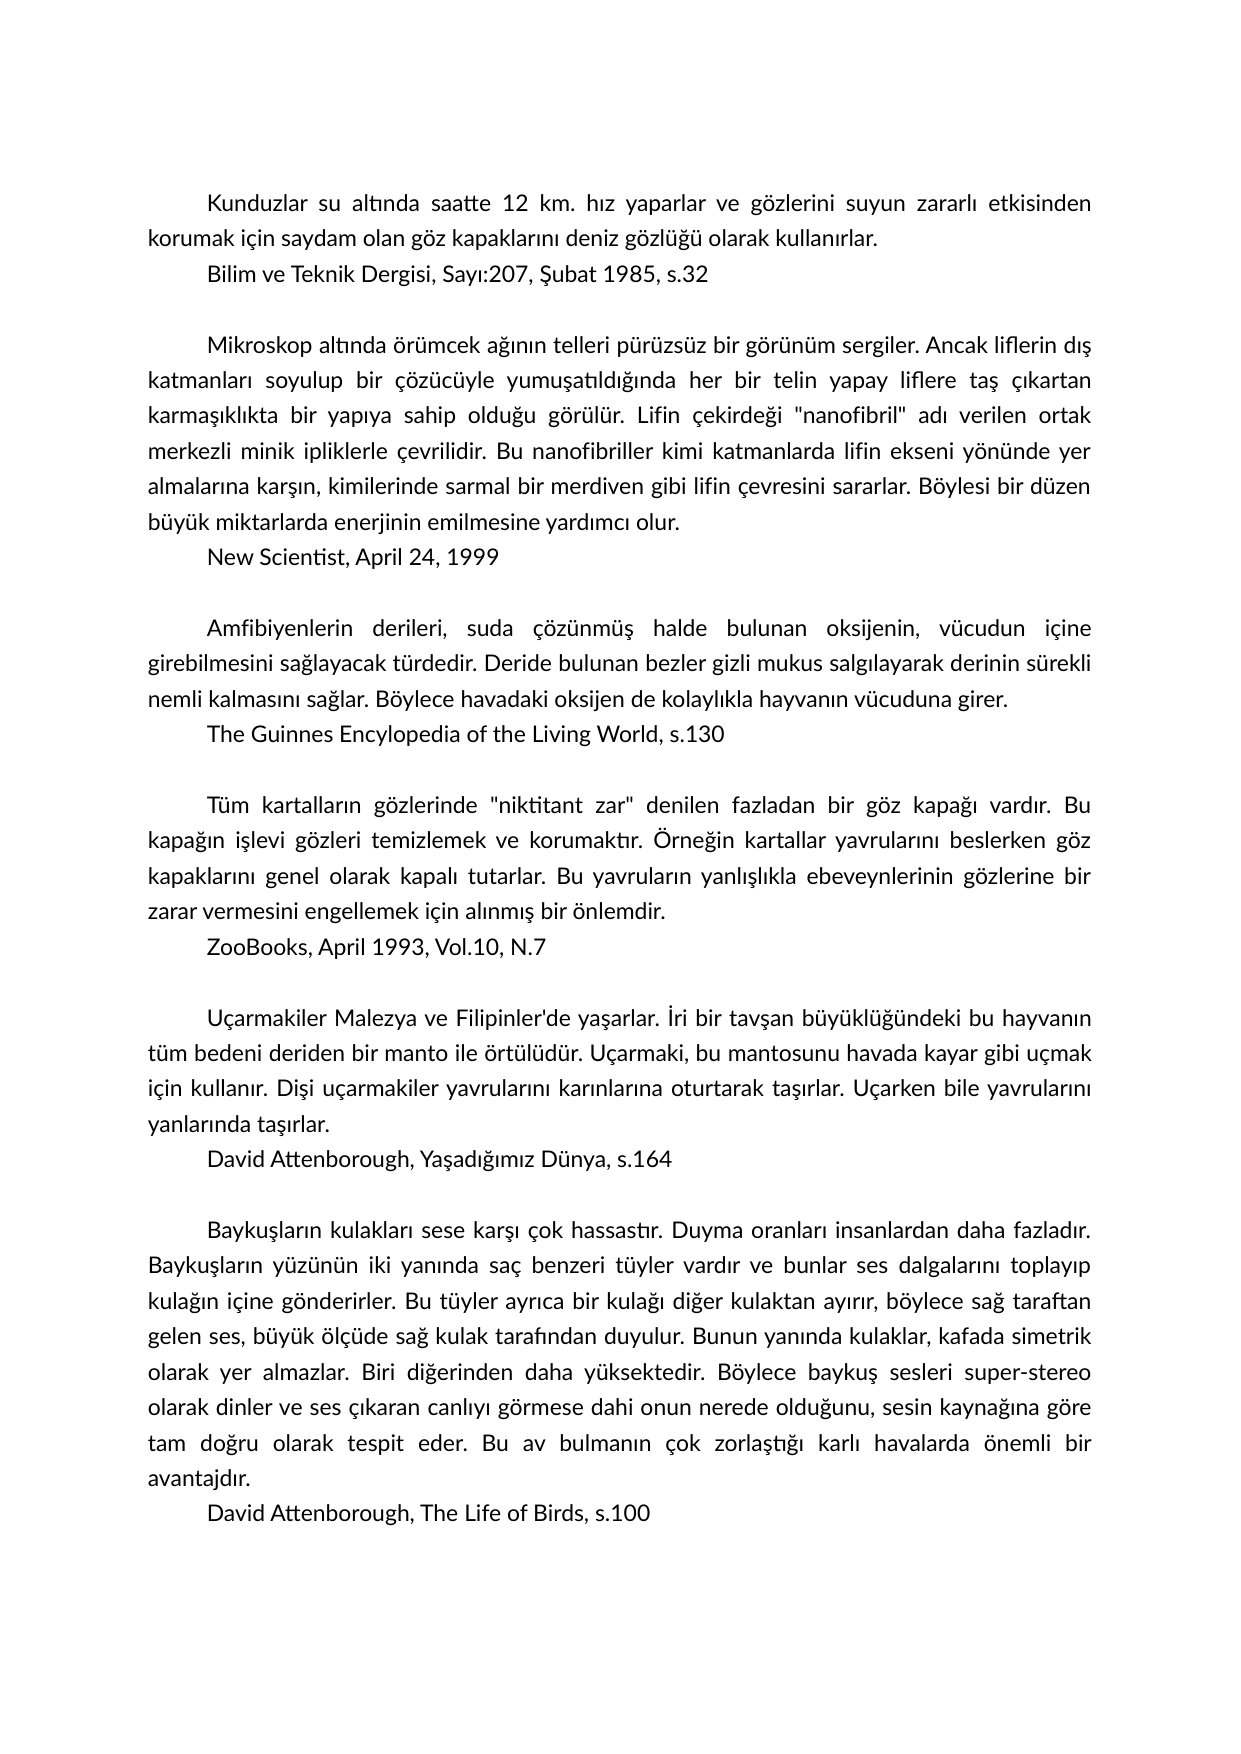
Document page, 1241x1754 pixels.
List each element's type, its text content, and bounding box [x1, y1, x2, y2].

text Amfibiyenlerin derileri, suda çözünmüş halde bulunan oksijenin, vücudun içine girebilmesini sağlayacak türdedir. Deride bulunan bezler gizli mukus salgılayarak derinin sürekli nemli kalmasını sağlar. Böylece havadaki oksijen de kolaylıkla hayvanın vücuduna girer. [148, 608, 1093, 714]
text New Scientist, April 24, 1999 [148, 537, 1093, 573]
text The Guinnes Encylopedia of the Living World, s.130 [148, 714, 1093, 750]
text David Attenborough, Yaşadığımız Dünya, s.164 [148, 1139, 1093, 1175]
text ZooBooks, April 1993, Vol.10, N.7 [148, 927, 1093, 962]
text Tüm kartalların gözlerinde "niktitant zar" denilen fazladan bir göz kapağı vardır. Bu kapağın işlevi gözleri temizlemek ve korumaktır. Örneğin kartallar yavrularını beslerken göz kapaklarını genel olarak kapalı tutarlar. Bu yavruların yanlışlıkla ebeveynlerinin gözlerine bir zarar vermesini engellemek için alınmış bir önlemdir. [148, 785, 1093, 927]
text Baykuşların kulakları sese karşı çok hassastır. Duyma oranları insanlardan daha fazladır. Baykuşların yüzünün iki yanında saç benzeri tüyler vardır ve bunlar ses dalgalarını toplayıp kulağın içine gönderirler. Bu tüyler ayrıca bir kulağı diğer kulaktan ayırır, böylece sağ taraftan gelen ses, büyük ölçüde sağ kulak tarafından duyulur. Bunun yanında kulaklar, kafada simetrik olarak yer almazlar. Biri diğerinden daha yüksektedir. Böylece baykuş sesleri super-stereo olarak dinler ve ses çıkaran canlıyı görmese dahi onun nerede olduğunu, sesin kaynağına göre tam doğru olarak tespit eder. Bu av bulmanın çok zorlaştığı karlı havalarda önemli bir avantajdır. [148, 1210, 1093, 1493]
text Kunduzlar su altında saatte 12 km. hız yaparlar ve gözlerini suyun zararlı etkisinden korumak için saydam olan göz kapaklarını deniz gözlüğü olarak kullanırlar. [148, 183, 1093, 254]
text David Attenborough, The Life of Birds, s.100 [148, 1493, 1093, 1529]
text Uçarmakiler Malezya ve Filipinler'de yaşarlar. İri bir tavşan büyüklüğündeki bu hayvanın tüm bedeni deriden bir manto ile örtülüdür. Uçarmaki, bu mantosunu havada kayar gibi uçmak için kullanır. Dişi uçarmakiler yavrularını karınlarına oturtarak taşırlar. Uçarken bile yavrularını yanlarında taşırlar. [148, 998, 1093, 1139]
text Bilim ve Teknik Dergisi, Sayı:207, Şubat 1985, s.32 [148, 254, 1093, 289]
text Mikroskop altında örümcek ağının telleri pürüzsüz bir görünüm sergiler. Ancak liflerin dış katmanları soyulup bir çözücüyle yumuşatıldığında her bir telin yapay liflere taş çıkartan karmaşıklıkta bir yapıya sahip olduğu görülür. Lifin çekirdeği "nanofibril" adı verilen ortak merkezli minik ipliklerle çevrilidir. Bu nanofibriller kimi katmanlarda lifin ekseni yönünde yer almalarına karşın, kimilerinde sarmal bir merdiven gibi lifin çevresini sararlar. Böylesi bir düzen büyük miktarlarda enerjinin emilmesine yardımcı olur. [148, 325, 1093, 537]
